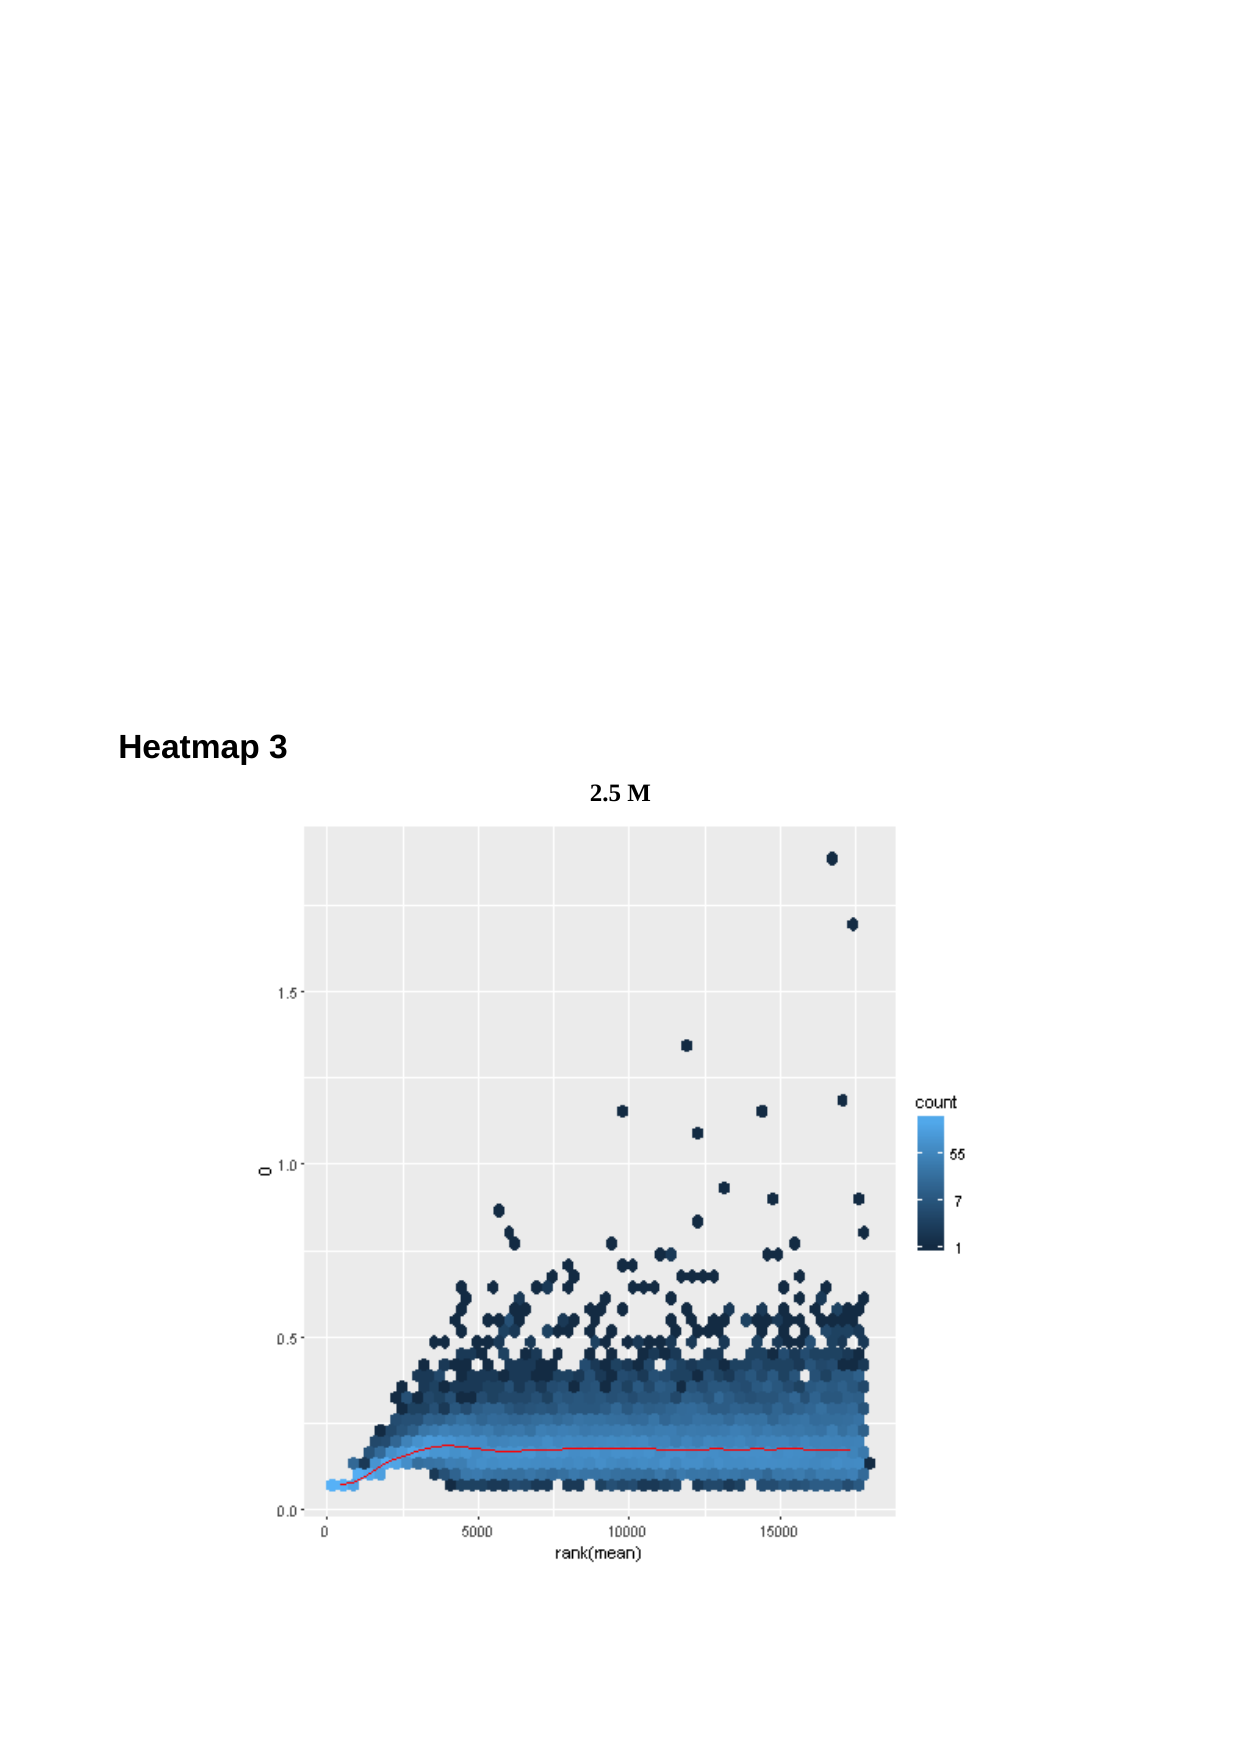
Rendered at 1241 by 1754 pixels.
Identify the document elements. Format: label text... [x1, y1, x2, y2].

subtitle Heatmap 3 [118, 727, 1122, 766]
text 2.5 M [118, 778, 1122, 807]
picture [245, 819, 995, 1570]
